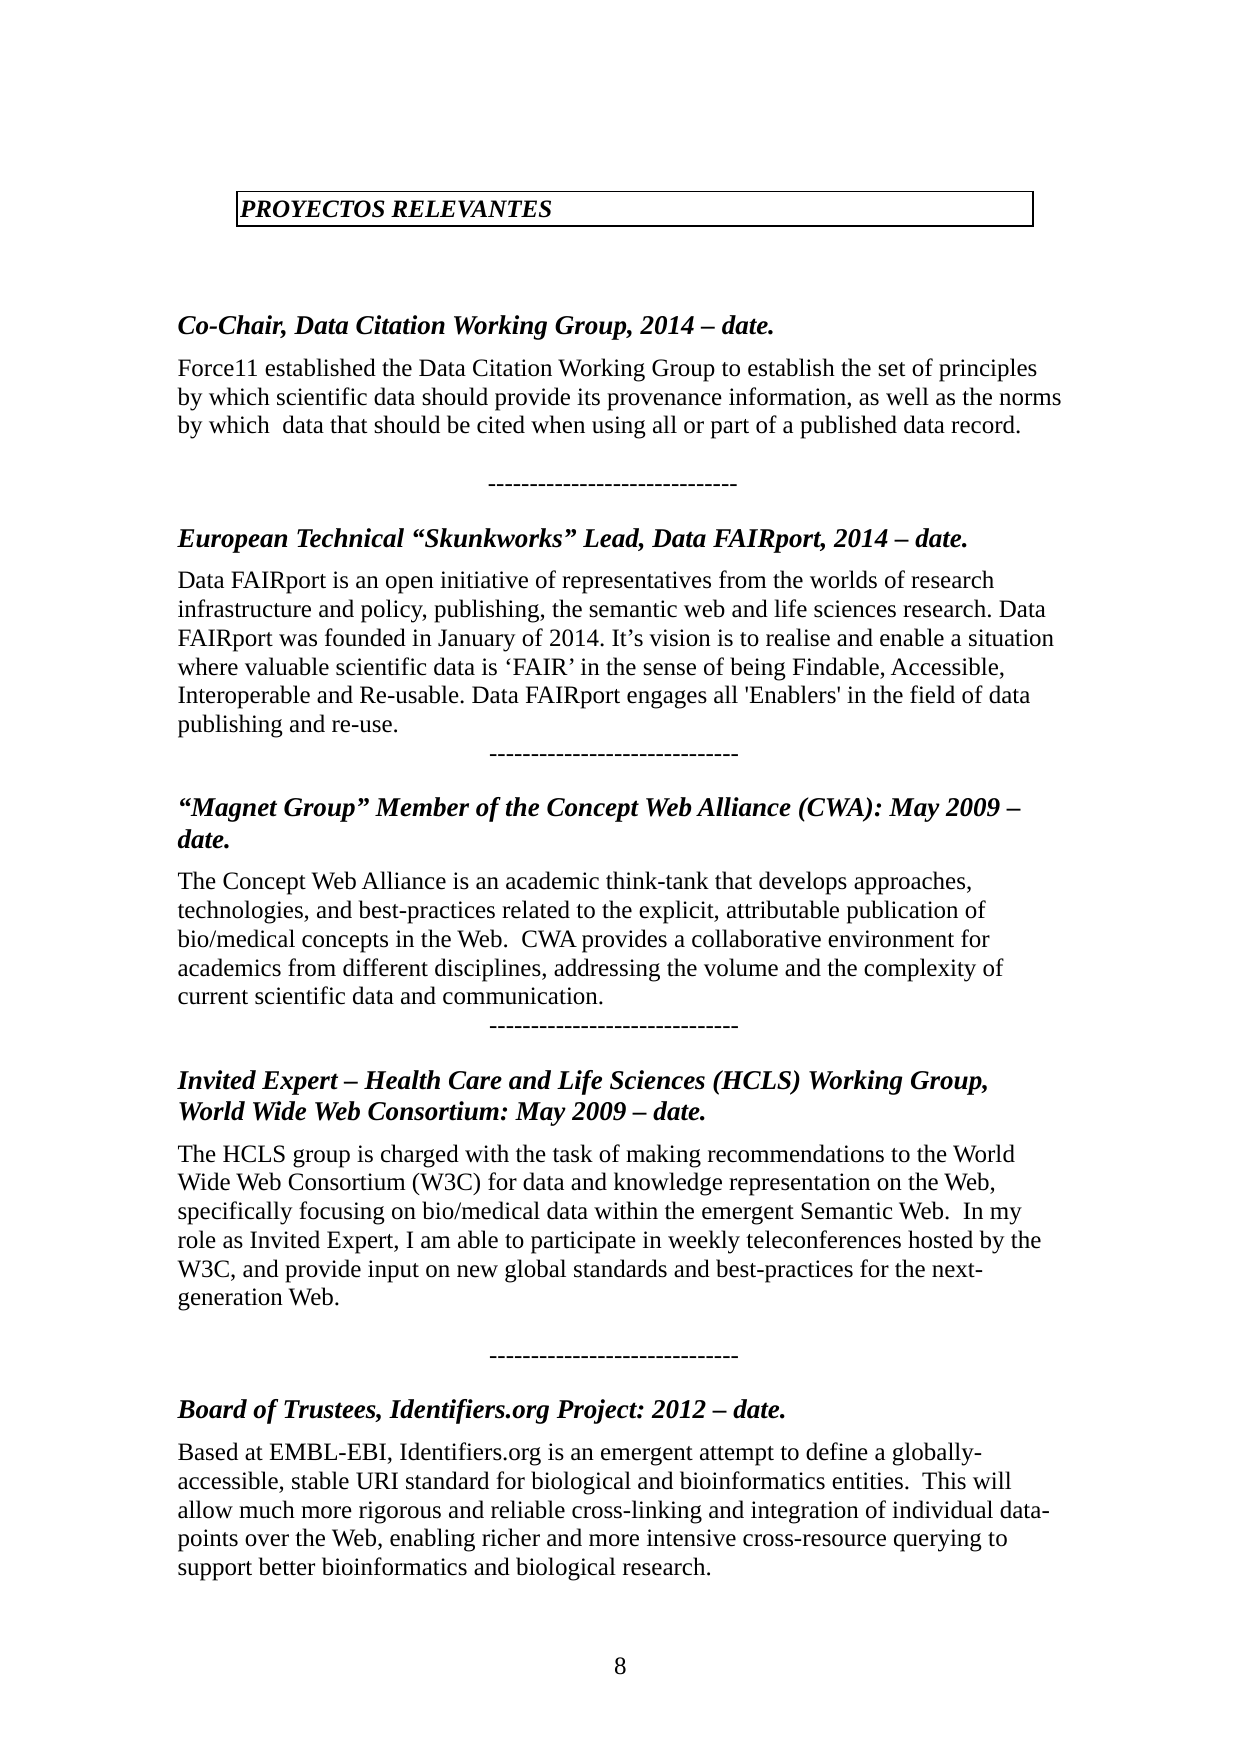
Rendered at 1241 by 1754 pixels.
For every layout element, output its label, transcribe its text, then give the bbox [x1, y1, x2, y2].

subtitle European Technical “Skunkworks” Lead, Data FAIRport, 2014 – date. [177, 522, 1063, 553]
text The Concept Web Alliance is an academic think-tank that develops approaches, technologies, and best-practices related to the explicit, attributable publication of bio/medical concepts in the Web. CWA provides a collaborative environment for academics from different disciplines, addressing the volume and the complexity of current scientific data and communication. [177, 866, 1063, 1010]
text ------------------------------ [177, 1010, 1063, 1039]
text ------------------------------ [177, 468, 1063, 497]
subtitle Invited Expert – Health Care and Life Sciences (HCLS) Working Group, World Wide Web Consortium: May 2009 – date. [177, 1064, 1063, 1126]
text Data FAIRport is an open initiative of representatives from the worlds of research infrastructure and policy, publishing, the semantic web and life sciences research. Data FAIRport was founded in January of 2014. It’s vision is to realise and enable a situation where valuable scientific data is ‘FAIR’ in the sense of being Findable, Accessible, Interoperable and Re-usable. Data FAIRport engages all 'Enablers' in the field of data publishing and re-use. [177, 565, 1063, 738]
text Based at EMBL-EBI, Identifiers.org is an emergent attempt to define a globally-accessible, stable URI standard for biological and bioinformatics entities. This will allow much more rigorous and reliable cross-linking and integration of individual data-points over the Web, enabling richer and more intensive cross-resource querying to support better bioinformatics and biological research. [177, 1437, 1063, 1581]
text ------------------------------ [177, 738, 1063, 767]
text PROYECTOS RELEVANTES [238, 192, 1032, 225]
text ------------------------------ [177, 1340, 1063, 1369]
text Force11 established the Data Citation Working Group to establish the set of principles by which scientific data should provide its provenance information, as well as the norms by which data that should be cited when using all or part of a published data record. [177, 353, 1063, 439]
subtitle “Magnet Group” Member of the Concept Web Alliance (CWA): May 2009 – date. [177, 792, 1063, 854]
subtitle Co-Chair, Data Citation Working Group, 2014 – date. [177, 309, 1063, 340]
subtitle Board of Trustees, Identifiers.org Project: 2012 – date. [177, 1394, 1063, 1425]
text The HCLS group is charged with the task of making recommendations to the World Wide Web Consortium (W3C) for data and knowledge representation on the Web, specifically focusing on bio/medical data within the emergent Semantic Web. In my role as Invited Expert, I am able to participate in weekly teleconferences hosted by the W3C, and provide input on new global standards and best-practices for the next-generation Web. [177, 1139, 1063, 1311]
